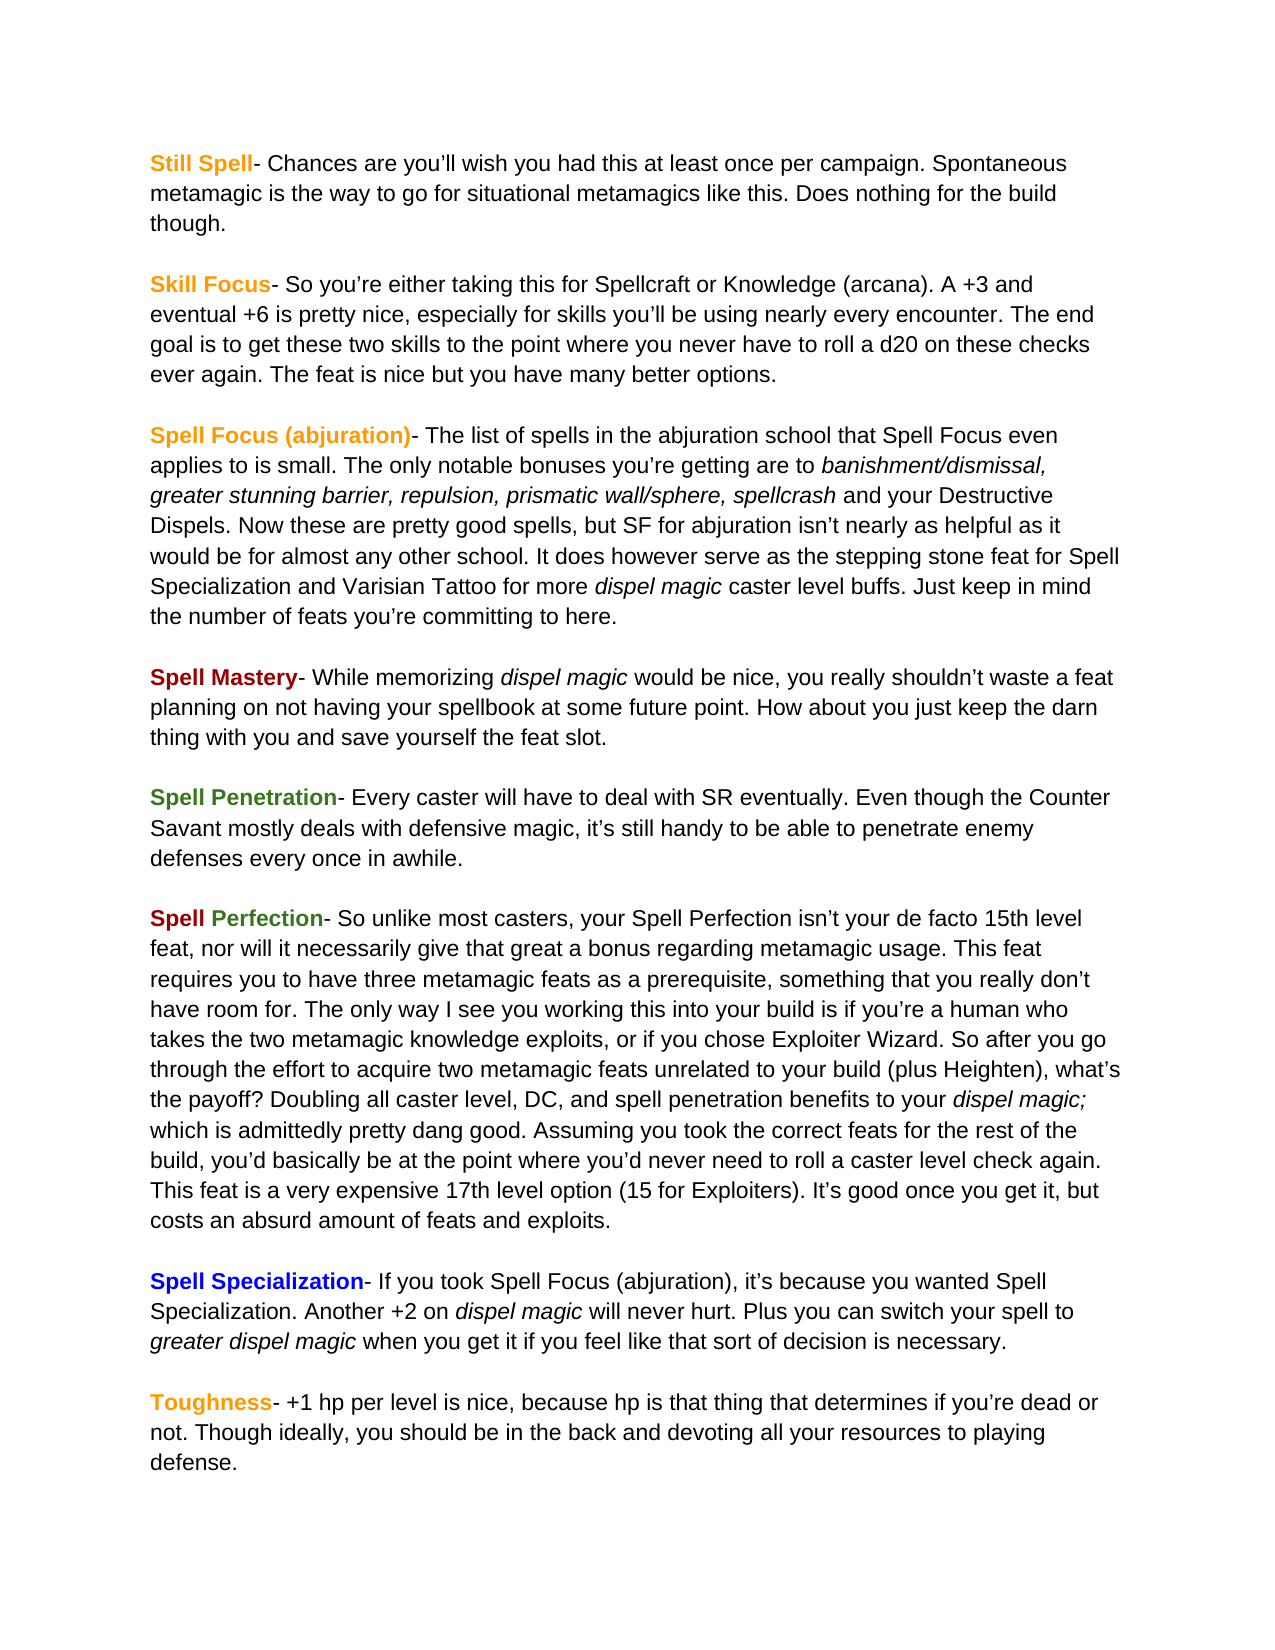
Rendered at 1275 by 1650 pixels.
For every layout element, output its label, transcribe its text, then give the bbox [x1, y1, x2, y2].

text Spell Focus (abjuration)- The list of spells in the abjuration school that Spell Focus even applies to is small. The only notable bonuses you’re getting are to banishment/dismissal, greater stunning barrier, repulsion, prismatic wall/sphere, spellcrash and your Destructive Dispels. Now these are pretty good spells, but SF for abjuration isn’t nearly as helpful as it would be for almost any other school. It does however serve as the stepping stone feat for Spell Specialization and Varisian Tattoo for more dispel magic caster level buffs. Just keep in mind the number of feats you’re committing to here. [150, 422, 1125, 629]
text Toughness- +1 hp per level is nice, because hp is that thing that determines if you’re dead or not. Though ideally, you should be in the back and devoting all your resources to playing defense. [150, 1388, 1125, 1475]
text Spell Penetration- Every caster will have to deal with SR eventually. Even though the Counter Savant mostly deals with defensive magic, it’s still handy to be able to penetrate enemy defenses every once in awhile. [150, 784, 1125, 871]
text Skill Focus- So you’re either taking this for Spellcraft or Knowledge (arcana). A +3 and eventual +6 is pretty nice, especially for skills you’ll be using nearly every encounter. The end goal is to get these two skills to the point where you never have to roll a d20 on these checks ever again. The feat is nice but you have many better options. [150, 271, 1125, 388]
text Spell Perfection- So unlike most casters, your Spell Perfection isn’t your de facto 15th level feat, nor will it necessarily give that great a bonus regarding metamagic usage. This feat requires you to have three metamagic feats as a prerequisite, something that you really don’t have room for. The only way I see you working this into your build is if you’re a human who takes the two metamagic knowledge exploits, or if you chose Exploiter Wizard. So after you go through the effort to acquire two metamagic feats unrelated to your build (plus Heighten), what’s the payoff? Doubling all caster level, DC, and spell penetration benefits to your dispel magic; which is admittedly pretty dang good. Assuming you took the correct feats for the rest of the build, you’d basically be at the point where you’d never need to roll a caster level check again. This feat is a very expensive 17th level option (15 for Exploiters). It’s good once you get it, but costs an absurd amount of feats and exploits. [150, 905, 1125, 1234]
text Still Spell- Chances are you’ll wish you had this at least once per campaign. Spontaneous metamagic is the way to go for situational metamagics like this. Does nothing for the build though. [150, 150, 1125, 237]
text Spell Mastery- While memorizing dispel magic would be nice, you really shouldn’t waste a feat planning on not having your spellbook at some future point. How about you just keep the darn thing with you and save yourself the feat slot. [150, 663, 1125, 750]
text Spell Specialization- If you took Spell Focus (abjuration), it’s because you wanted Spell Specialization. Another +2 on dispel magic will never hurt. Plus you can switch your spell to greater dispel magic when you get it if you feel like that sort of decision is necessary. [150, 1268, 1125, 1354]
